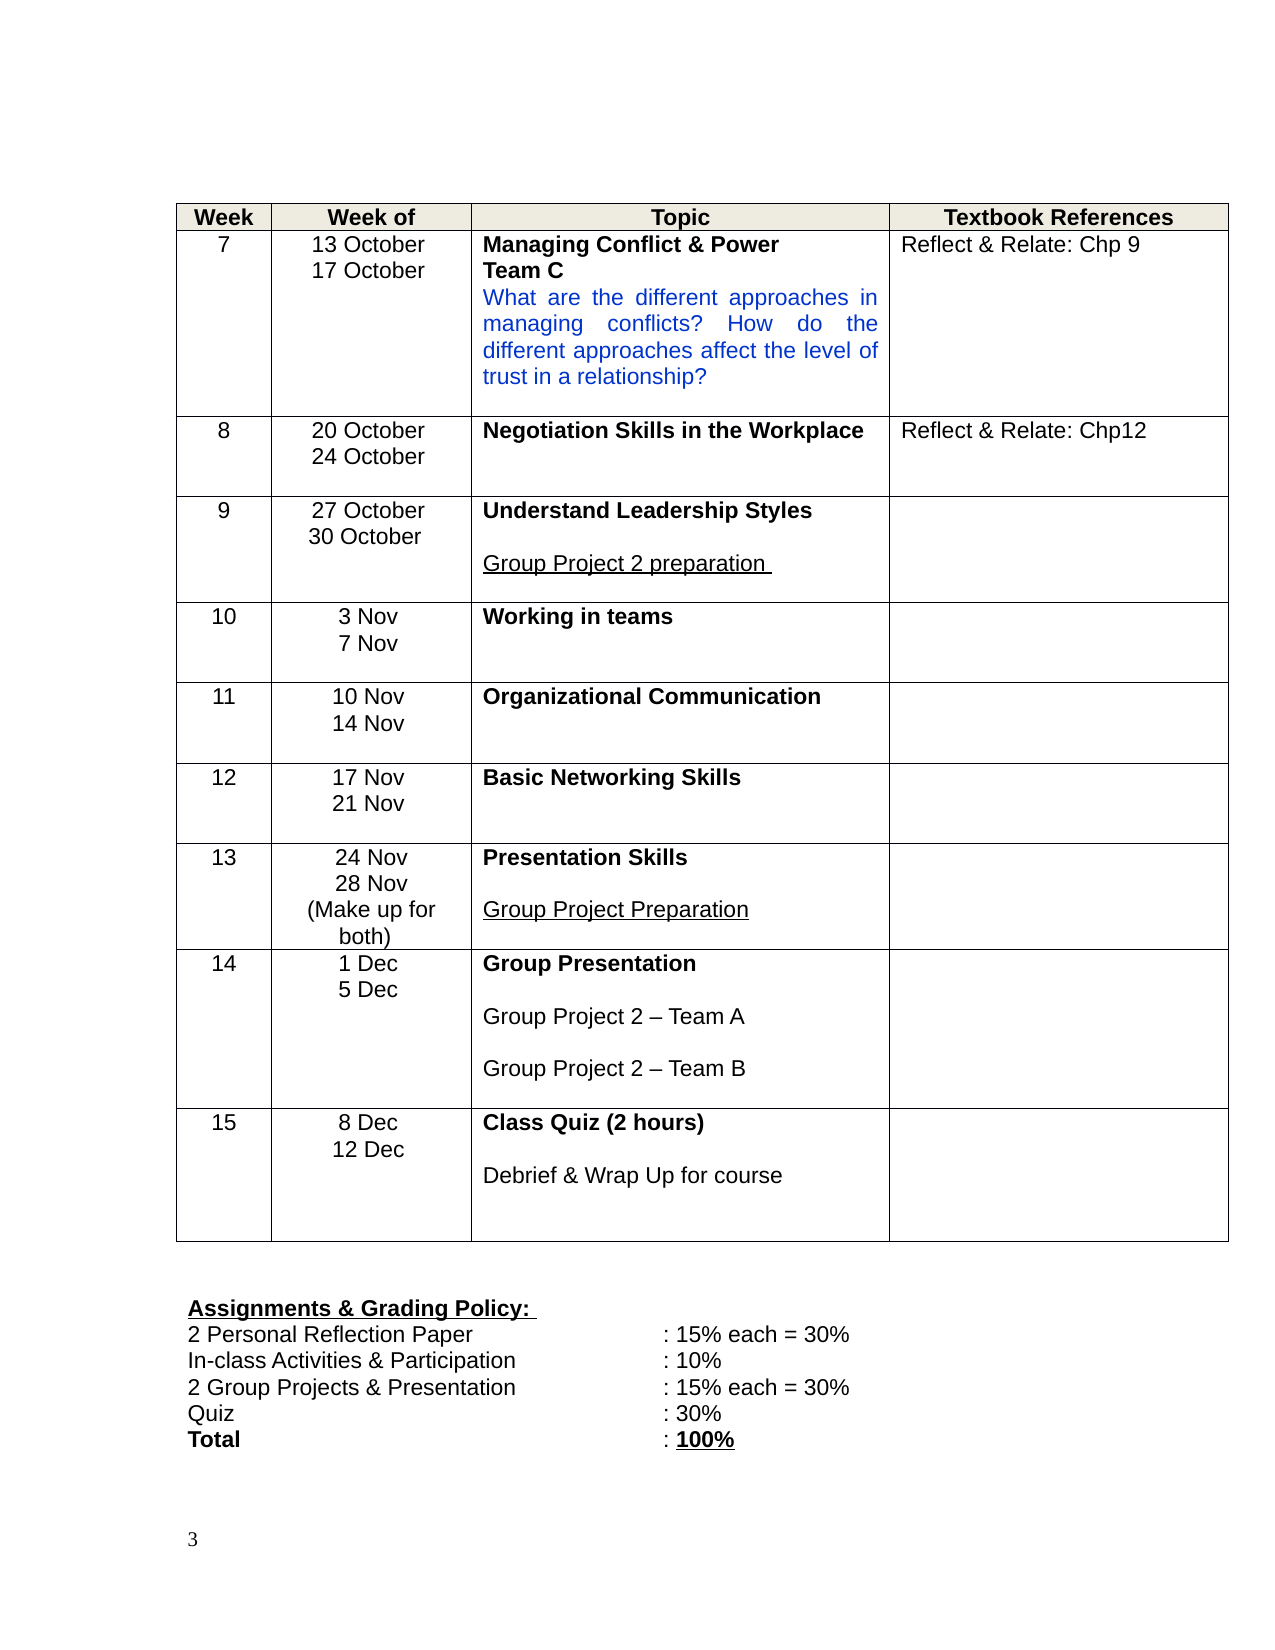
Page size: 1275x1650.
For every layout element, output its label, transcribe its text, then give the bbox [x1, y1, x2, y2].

table_header Week [177, 204, 271, 230]
table_cell Managing Conflict & Power Team C What are the different approaches in managing conflicts? How do the different approaches affect the level of trust in a relationship? [472, 231, 889, 416]
table_cell 10 Nov 14 Nov [272, 683, 471, 762]
table_cell [890, 683, 1228, 762]
table_cell 13 [177, 844, 271, 949]
table_cell 15 [177, 1109, 271, 1241]
table_cell 14 [177, 950, 271, 1108]
table_cell [890, 603, 1228, 682]
table_cell 7 [177, 231, 271, 416]
table_cell [890, 950, 1228, 1108]
table_cell Presentation Skills Group Project Preparation [472, 844, 889, 949]
table_cell 9 [177, 497, 271, 602]
table_cell [890, 1109, 1228, 1241]
text Total : 100% [187, 1426, 1087, 1453]
table_cell 8 [177, 417, 271, 496]
table_cell Reflect & Relate: Chp 9 [890, 231, 1228, 416]
table_cell 13 October 17 October [272, 231, 471, 416]
table_cell 8 Dec 12 Dec [272, 1109, 471, 1241]
text Quiz : 30% [187, 1400, 1087, 1426]
text 2 Group Projects & Presentation : 15% each = 30% [187, 1374, 1087, 1400]
table_header Textbook References [890, 204, 1228, 230]
table_cell 3 Nov 7 Nov [272, 603, 471, 682]
table_cell Negotiation Skills in the Workplace [472, 417, 889, 496]
table_cell Reflect & Relate: Chp12 [890, 417, 1228, 496]
table_cell [890, 497, 1228, 602]
table_cell 27 October 30 October [272, 497, 471, 602]
table_cell Class Quiz (2 hours) Debrief & Wrap Up for course [472, 1109, 889, 1241]
text In-class Activities & Participation : 10% [187, 1347, 1087, 1374]
table_cell Organizational Communication [472, 683, 889, 762]
table_cell Group Presentation Group Project 2 – Team A Group Project 2 – Team B [472, 950, 889, 1108]
table_cell 17 Nov 21 Nov [272, 764, 471, 842]
table_header Topic [472, 204, 889, 230]
text Assignments & Grading Policy: [187, 1295, 1087, 1321]
table_cell 10 [177, 603, 271, 682]
table_cell 24 Nov 28 Nov (Make up for both) [272, 844, 471, 949]
table_cell Understand Leadership Styles Group Project 2 preparation [472, 497, 889, 602]
table_cell 11 [177, 683, 271, 762]
text 2 Personal Reflection Paper : 15% each = 30% [187, 1321, 1087, 1347]
table_cell [890, 764, 1228, 842]
table_cell 12 [177, 764, 271, 842]
table_cell [890, 844, 1228, 949]
table_cell 1 Dec 5 Dec [272, 950, 471, 1108]
table_cell Working in teams [472, 603, 889, 682]
table_cell 20 October 24 October [272, 417, 471, 496]
table_cell Basic Networking Skills [472, 764, 889, 842]
table_header Week of [272, 204, 471, 230]
